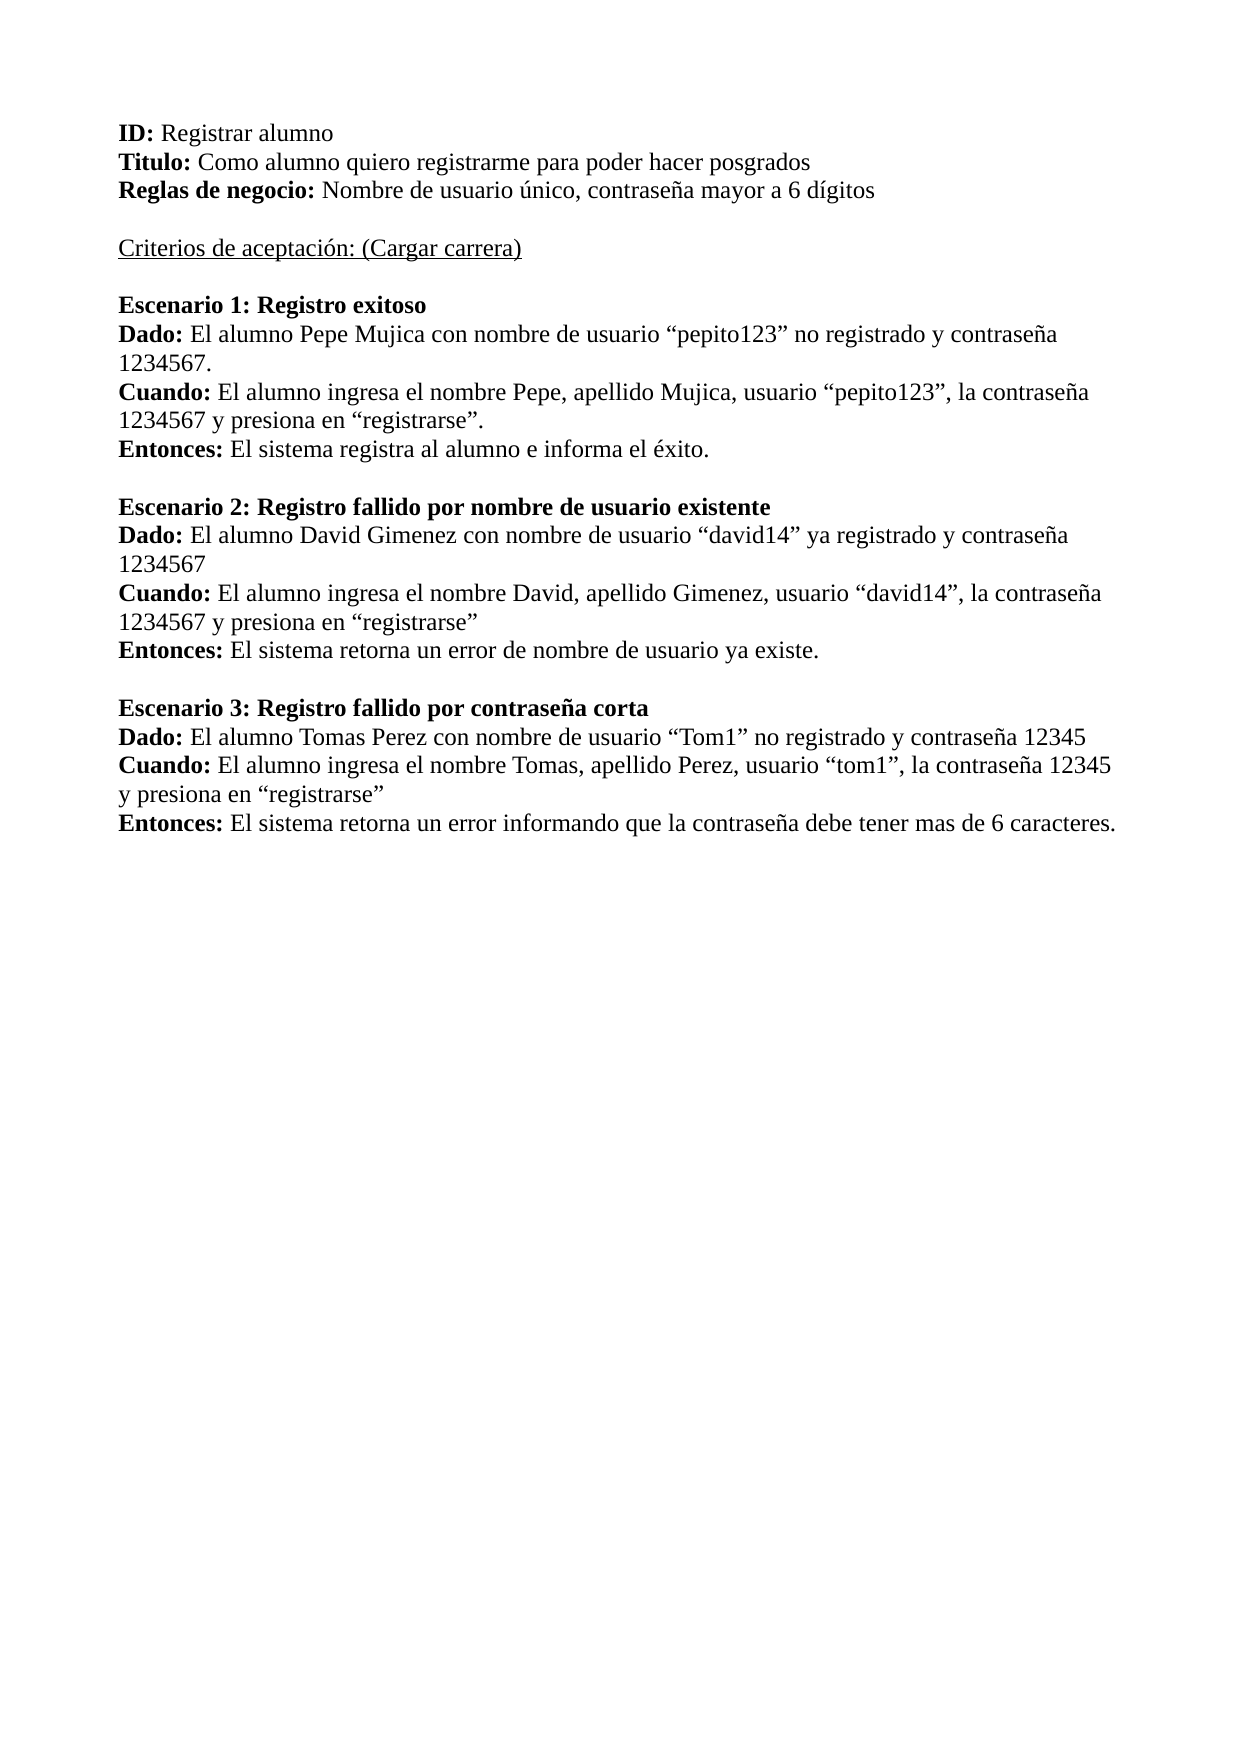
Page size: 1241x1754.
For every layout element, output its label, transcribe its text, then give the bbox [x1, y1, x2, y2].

text Entonces: El sistema retorna un error de nombre de usuario ya existe. [118, 636, 1122, 664]
text Dado: El alumno Pepe Mujica con nombre de usuario “pepito123” no registrado y contraseña 1234567. [118, 319, 1122, 377]
text Entonces: El sistema registra al alumno e informa el éxito. [118, 434, 1122, 463]
text Entonces: El sistema retorna un error informando que la contraseña debe tener mas de 6 caracteres. [118, 808, 1122, 837]
text Reglas de negocio: Nombre de usuario único, contraseña mayor a 6 dígitos [118, 176, 1122, 204]
text Dado: El alumno David Gimenez con nombre de usuario “david14” ya registrado y contraseña 1234567 [118, 521, 1122, 578]
text Escenario 2: Registro fallido por nombre de usuario existente [118, 492, 1122, 521]
text Cuando: El alumno ingresa el nombre David, apellido Gimenez, usuario “david14”, la contraseña 1234567 y presiona en “registrarse” [118, 578, 1122, 636]
text Cuando: El alumno ingresa el nombre Tomas, apellido Perez, usuario “tom1”, la contraseña 12345 y presiona en “registrarse” [118, 751, 1122, 808]
text Criterios de aceptación: (Cargar carrera) [118, 233, 1122, 262]
text Titulo: Como alumno quiero registrarme para poder hacer posgrados [118, 147, 1122, 176]
text Escenario 1: Registro exitoso [118, 291, 1122, 319]
text Dado: El alumno Tomas Perez con nombre de usuario “Tom1” no registrado y contraseña 12345 [118, 722, 1122, 751]
text ID: Registrar alumno [118, 118, 1122, 147]
text Escenario 3: Registro fallido por contraseña corta [118, 693, 1122, 722]
text Cuando: El alumno ingresa el nombre Pepe, apellido Mujica, usuario “pepito123”, la contraseña 1234567 y presiona en “registrarse”. [118, 377, 1122, 434]
